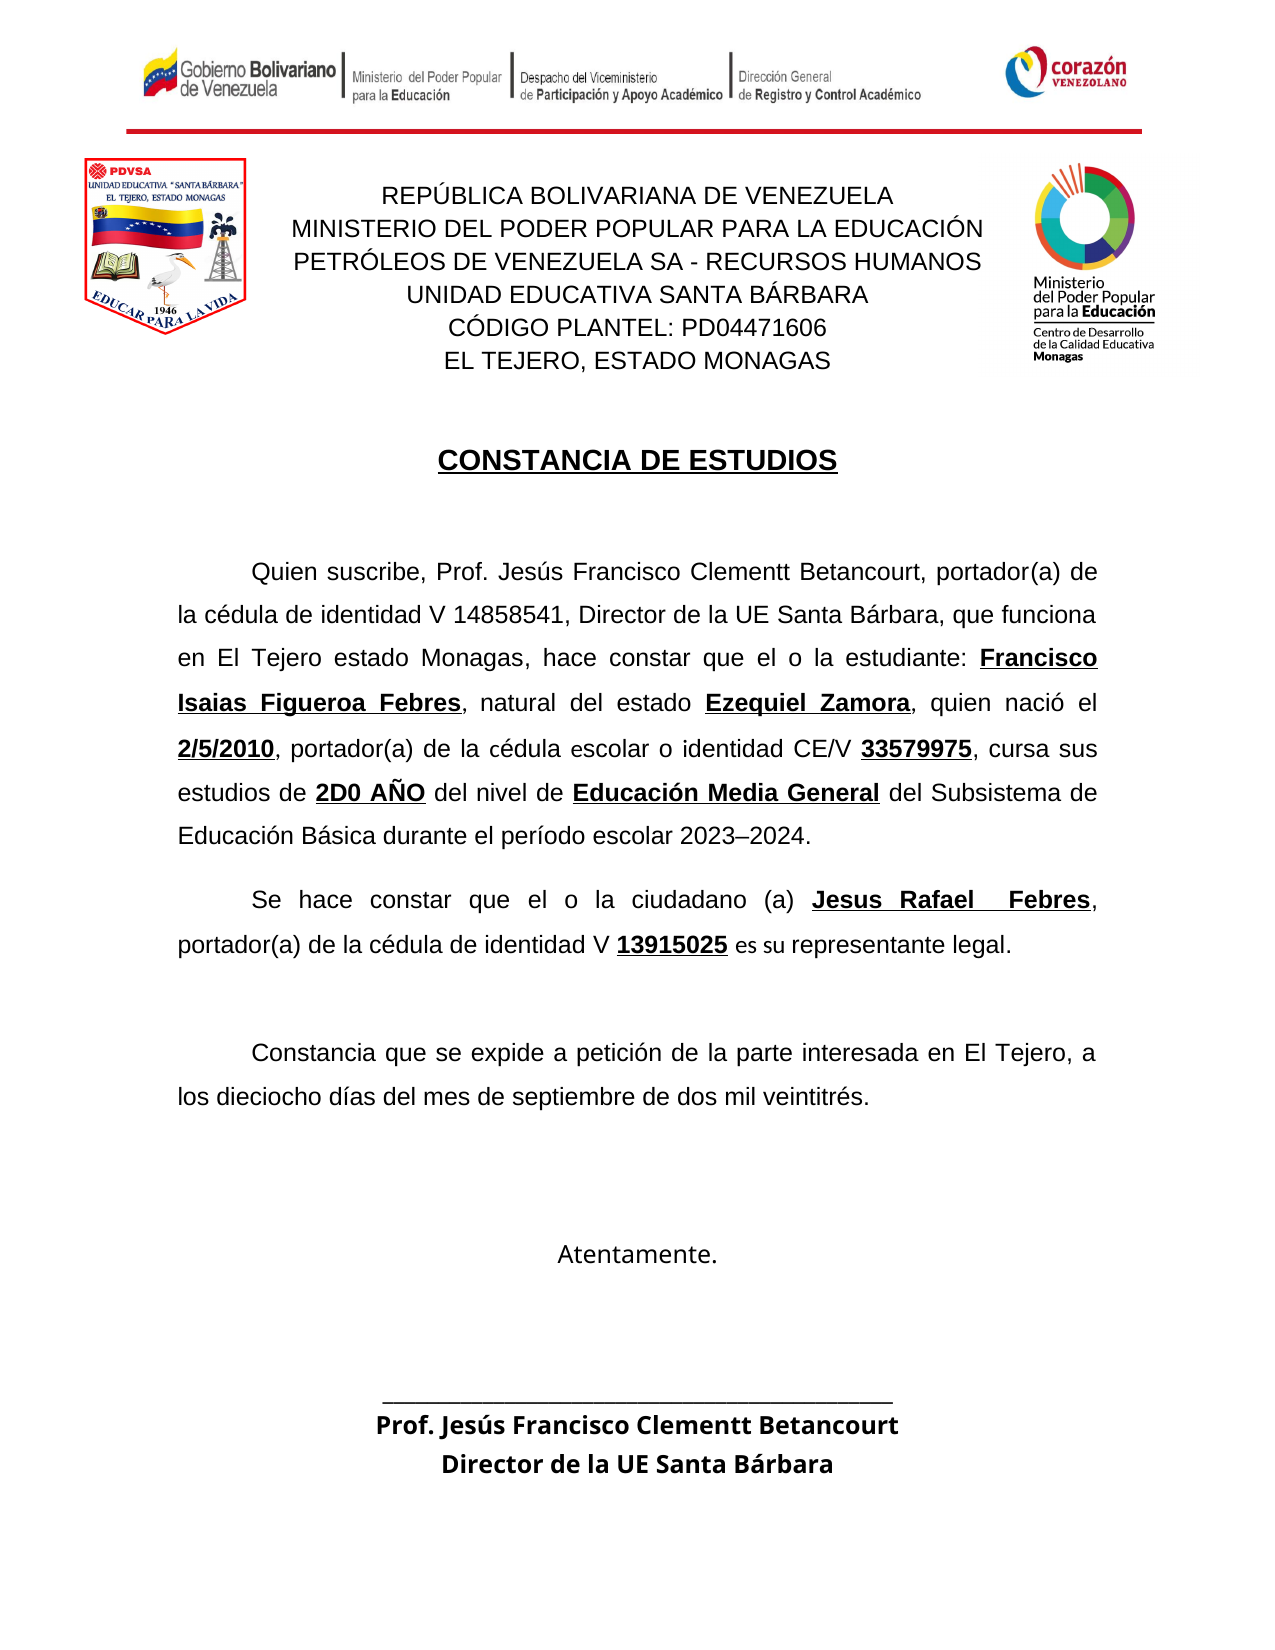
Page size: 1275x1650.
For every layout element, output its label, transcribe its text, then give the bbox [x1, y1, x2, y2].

subtitle REPÚBLICA BOLIVARIANA DE VENEZUELA [252, 181, 978, 209]
text UNIDAD EDUCATIVA SANTA BÁRBARA [252, 280, 978, 308]
text Constancia que se expide a petición de la parte interesada en El Tejero, a los dieciocho días del mes de septiembre de dos mil veintitrés. [177, 1038, 1098, 1110]
subtitle MINISTERIO DEL PODER POPULAR PARA LA EDUCACIÓN [252, 214, 978, 242]
text EL TEJERO, ESTADO MONAGAS [177, 346, 978, 374]
text Prof. Jesús Francisco Clementt Betancourt [177, 1407, 1098, 1441]
picture [79, 158, 252, 335]
subtitle CONSTANCIA DE ESTUDIOS [177, 443, 1098, 476]
text Director de la UE Santa Bárbara [177, 1447, 1098, 1481]
text ______________________________________________ [177, 1373, 1098, 1407]
text Quien suscribe, Prof. Jesús Francisco Clementt Betancourt, portador(a) de la cédula de identidad V 14858541, Director de la UE Santa Bárbara, que funciona en El Tejero estado Monagas, hace constar que el o la estudiante: Francisco Isaias Figueroa Febres, natural del estado Ezequiel Zamora, quien nació el 2/5/2010, portador(a) de la cédula escolar o identidad CE/V 33579975, cursa sus estudios de 2D0 AÑO del nivel de Educación Media General del Subsistema de Educación Básica durante el período escolar 2023–2024. [177, 557, 1098, 849]
picture [978, 153, 1200, 377]
subtitle PETRÓLEOS DE VENEZUELA SA - RECURSOS HUMANOS [252, 247, 978, 275]
picture [126, 11, 1142, 134]
text CÓDIGO PLANTEL: PD04471606 [177, 313, 978, 341]
text Se hace constar que el o la ciudadano (a) Jesus Rafael Febres, portador(a) de la cédula de identidad V 13915025 es su representante legal. [177, 885, 1098, 959]
text Atentamente. [177, 1237, 1098, 1271]
